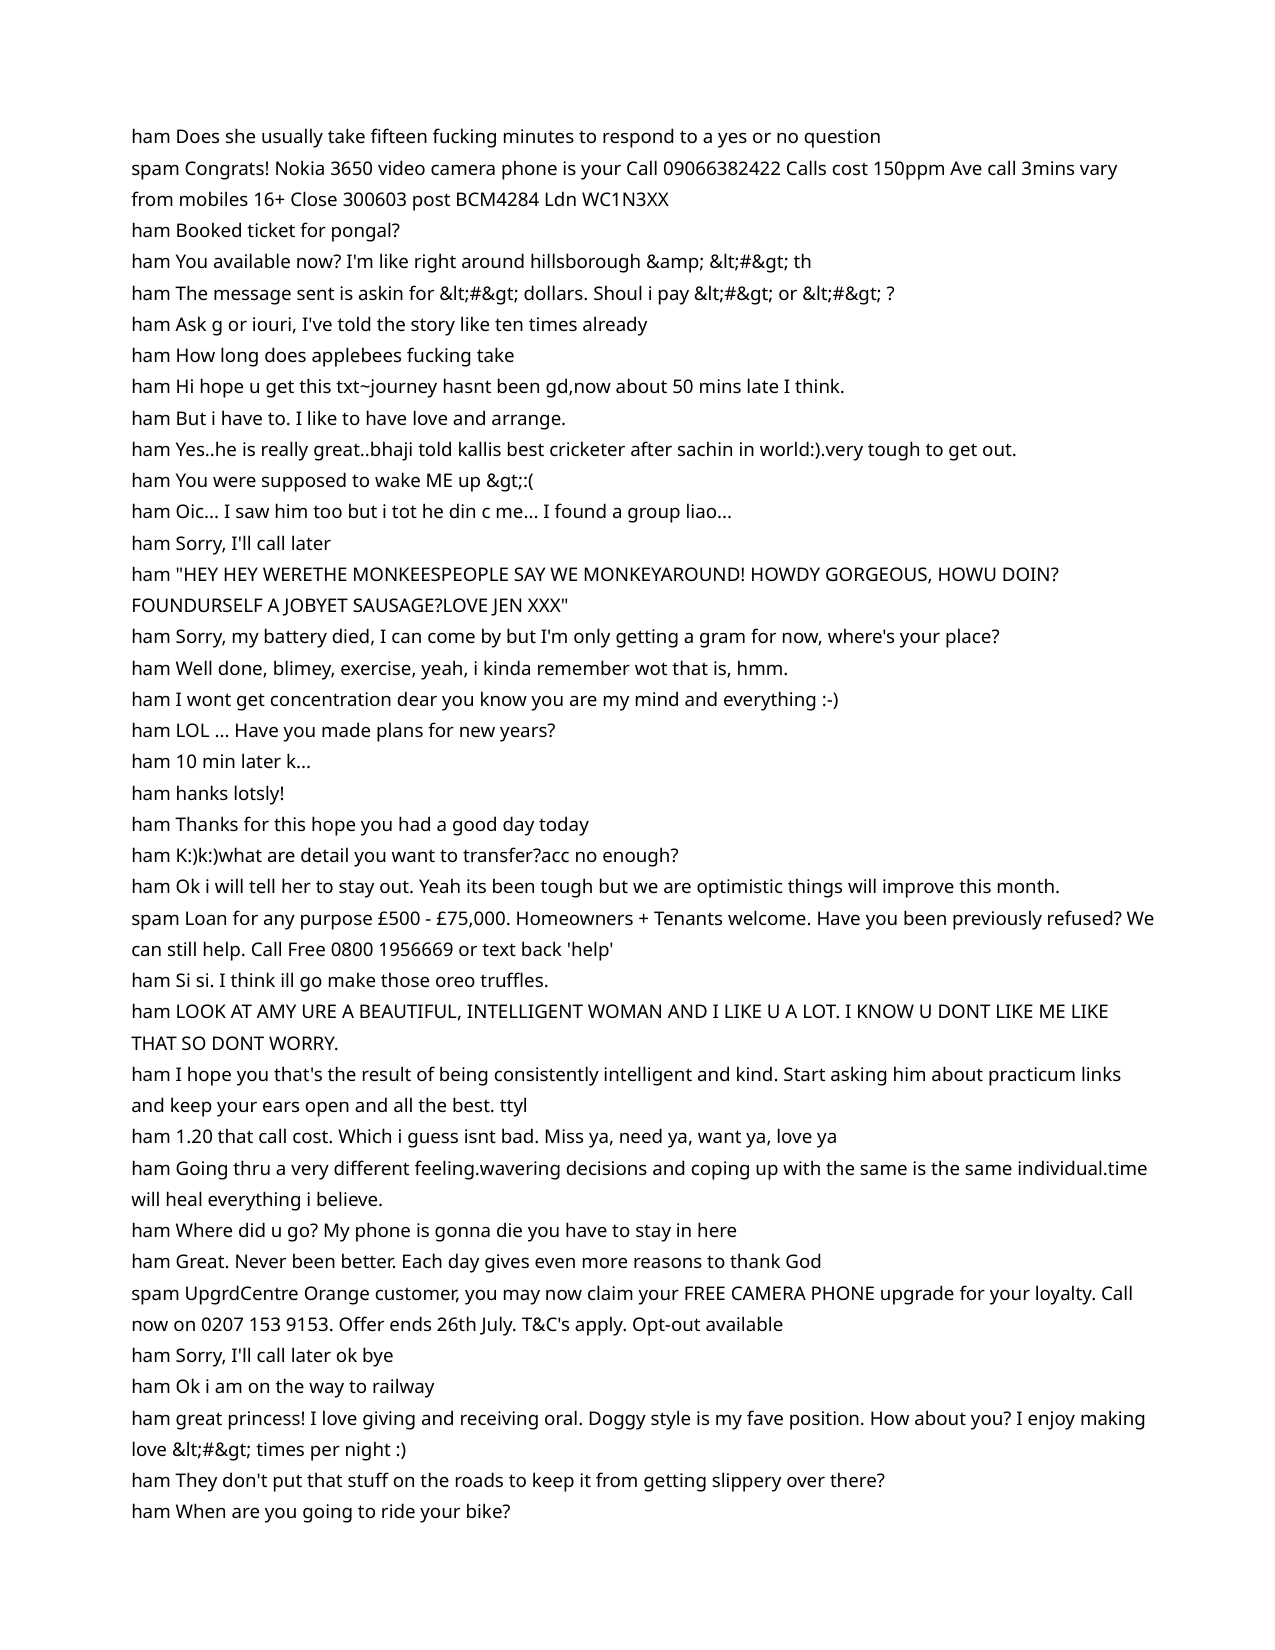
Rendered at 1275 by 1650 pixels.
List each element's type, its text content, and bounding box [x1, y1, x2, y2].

table_cell [118, 462, 131, 493]
table_cell [118, 274, 131, 306]
table_cell ham Sorry, I'll call later [131, 524, 1157, 556]
table_cell [118, 712, 131, 743]
table_cell [118, 399, 131, 431]
table_cell ham I hope you that's the result of being consistently intelligent and kind. Start asking him about practicum links and keep your ears open and all the best. ttyl [131, 1056, 1157, 1118]
table_cell ham Oic... I saw him too but i tot he din c me... I found a group liao... [131, 493, 1157, 524]
table_cell ham Ask g or iouri, I've told the story like ten times already [131, 306, 1157, 337]
table_cell [118, 1149, 131, 1212]
table_cell [118, 493, 131, 524]
table_cell ham Great. Never been better. Each day gives even more reasons to thank God [131, 1243, 1157, 1274]
table_cell ham Yes..he is really great..bhaji told kallis best cricketer after sachin in world:).very tough to get out. [131, 431, 1157, 462]
table_cell ham I wont get concentration dear you know you are my mind and everything :-) [131, 681, 1157, 712]
table_cell [118, 1337, 131, 1368]
table_cell ham When are you going to ride your bike? [131, 1493, 1157, 1524]
table_cell [118, 1368, 131, 1399]
table_cell ham You available now? I'm like right around hillsborough &amp; &lt;#&gt; th [131, 243, 1157, 274]
table_cell ham LOOK AT AMY URE A BEAUTIFUL, INTELLIGENT WOMAN AND I LIKE U A LOT. I KNOW U DONT LIKE ME LIKE THAT SO DONT WORRY. [131, 993, 1157, 1056]
table_cell [118, 1274, 131, 1337]
table_cell ham Going thru a very different feeling.wavering decisions and coping up with the same is the same individual.time will heal everything i believe. [131, 1149, 1157, 1212]
table_cell ham But i have to. I like to have love and arrange. [131, 399, 1157, 431]
table_cell ham You were supposed to wake ME up &gt;:( [131, 462, 1157, 493]
table_cell [118, 1243, 131, 1274]
table_cell [118, 243, 131, 274]
table_cell [118, 149, 131, 212]
table_cell ham K:)k:)what are detail you want to transfer?acc no enough? [131, 837, 1157, 868]
table_cell spam Congrats! Nokia 3650 video camera phone is your Call 09066382422 Calls cost 150ppm Ave call 3mins vary from mobiles 16+ Close 300603 post BCM4284 Ldn WC1N3XX [131, 149, 1157, 212]
table_cell [118, 1399, 131, 1462]
table_cell [118, 681, 131, 712]
table_cell ham Ok i will tell her to stay out. Yeah its been tough but we are optimistic things will improve this month. [131, 868, 1157, 899]
table_cell ham Well done, blimey, exercise, yeah, i kinda remember wot that is, hmm. [131, 649, 1157, 681]
table_cell spam UpgrdCentre Orange customer, you may now claim your FREE CAMERA PHONE upgrade for your loyalty. Call now on 0207 153 9153. Offer ends 26th July. T&C's apply. Opt-out available [131, 1274, 1157, 1337]
table_cell ham Si si. I think ill go make those oreo truffles. [131, 962, 1157, 993]
table_cell [118, 118, 131, 149]
table_cell ham They don't put that stuff on the roads to keep it from getting slippery over there? [131, 1462, 1157, 1493]
table_cell ham Ok i am on the way to railway [131, 1368, 1157, 1399]
table_cell ham Does she usually take fifteen fucking minutes to respond to a yes or no question [131, 118, 1157, 149]
table_cell [118, 431, 131, 462]
table_cell [118, 649, 131, 681]
table_cell [118, 524, 131, 556]
table_cell [118, 806, 131, 837]
table_cell [118, 1056, 131, 1118]
table_cell ham How long does applebees fucking take [131, 337, 1157, 368]
table_cell ham Thanks for this hope you had a good day today [131, 806, 1157, 837]
table_cell spam Loan for any purpose £500 - £75,000. Homeowners + Tenants welcome. Have you been previously refused? We can still help. Call Free 0800 1956669 or text back 'help' [131, 899, 1157, 962]
table_cell [118, 1493, 131, 1524]
table_cell ham hanks lotsly! [131, 774, 1157, 806]
table_cell [118, 556, 131, 618]
table_cell [118, 368, 131, 399]
table_cell ham Booked ticket for pongal? [131, 212, 1157, 243]
table_cell [118, 868, 131, 899]
table_cell ham Hi hope u get this txt~journey hasnt been gd,now about 50 mins late I think. [131, 368, 1157, 399]
table_cell [118, 899, 131, 962]
table_cell [118, 1462, 131, 1493]
table_cell [118, 774, 131, 806]
table_cell [118, 962, 131, 993]
table_cell ham LOL ... Have you made plans for new years? [131, 712, 1157, 743]
table_cell [118, 337, 131, 368]
table_cell ham great princess! I love giving and receiving oral. Doggy style is my fave position. How about you? I enjoy making love &lt;#&gt; times per night :) [131, 1399, 1157, 1462]
table_cell ham Sorry, I'll call later ok bye [131, 1337, 1157, 1368]
table_cell ham Sorry, my battery died, I can come by but I'm only getting a gram for now, where's your place? [131, 618, 1157, 649]
table_cell [118, 1212, 131, 1243]
table_cell ham Where did u go? My phone is gonna die you have to stay in here [131, 1212, 1157, 1243]
table_cell ham The message sent is askin for &lt;#&gt; dollars. Shoul i pay &lt;#&gt; or &lt;#&gt; ? [131, 274, 1157, 306]
table_cell [118, 1118, 131, 1149]
table_cell [118, 212, 131, 243]
table_cell [118, 306, 131, 337]
table_cell ham 10 min later k... [131, 743, 1157, 774]
table_cell [118, 837, 131, 868]
table_cell [118, 618, 131, 649]
table_cell ham "HEY HEY WERETHE MONKEESPEOPLE SAY WE MONKEYAROUND! HOWDY GORGEOUS, HOWU DOIN? FOUNDURSELF A JOBYET SAUSAGE?LOVE JEN XXX" [131, 556, 1157, 618]
table_cell ham 1.20 that call cost. Which i guess isnt bad. Miss ya, need ya, want ya, love ya [131, 1118, 1157, 1149]
table_cell [118, 743, 131, 774]
table_cell [118, 993, 131, 1056]
